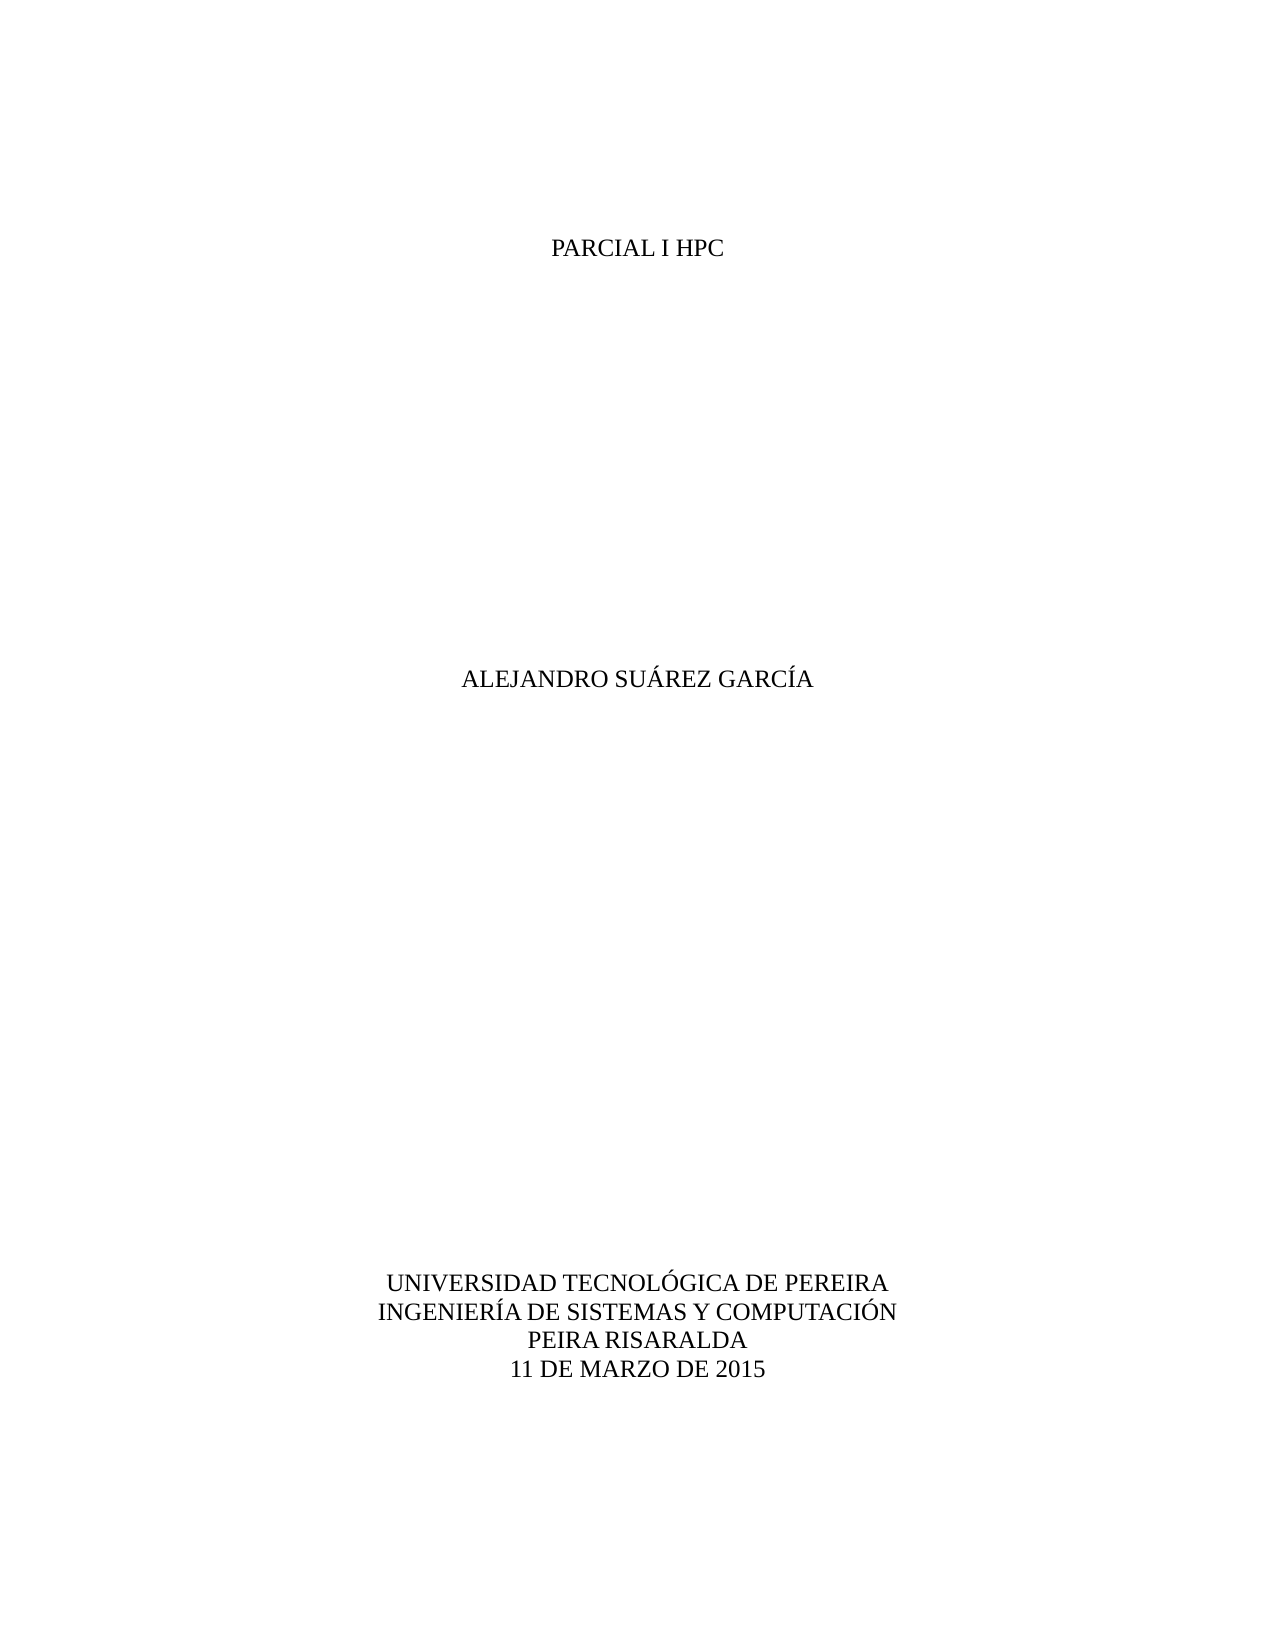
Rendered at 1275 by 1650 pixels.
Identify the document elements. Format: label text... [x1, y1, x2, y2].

text PEIRA RISARALDA [118, 1326, 1157, 1354]
text ALEJANDRO SUÁREZ GARCÍA [118, 664, 1157, 693]
text PARCIAL I HPC [118, 233, 1157, 262]
text INGENIERÍA DE SISTEMAS Y COMPUTACIÓN [118, 1297, 1157, 1326]
text 11 DE MARZO DE 2015 [118, 1354, 1157, 1383]
text UNIVERSIDAD TECNOLÓGICA DE PEREIRA [118, 1268, 1157, 1297]
